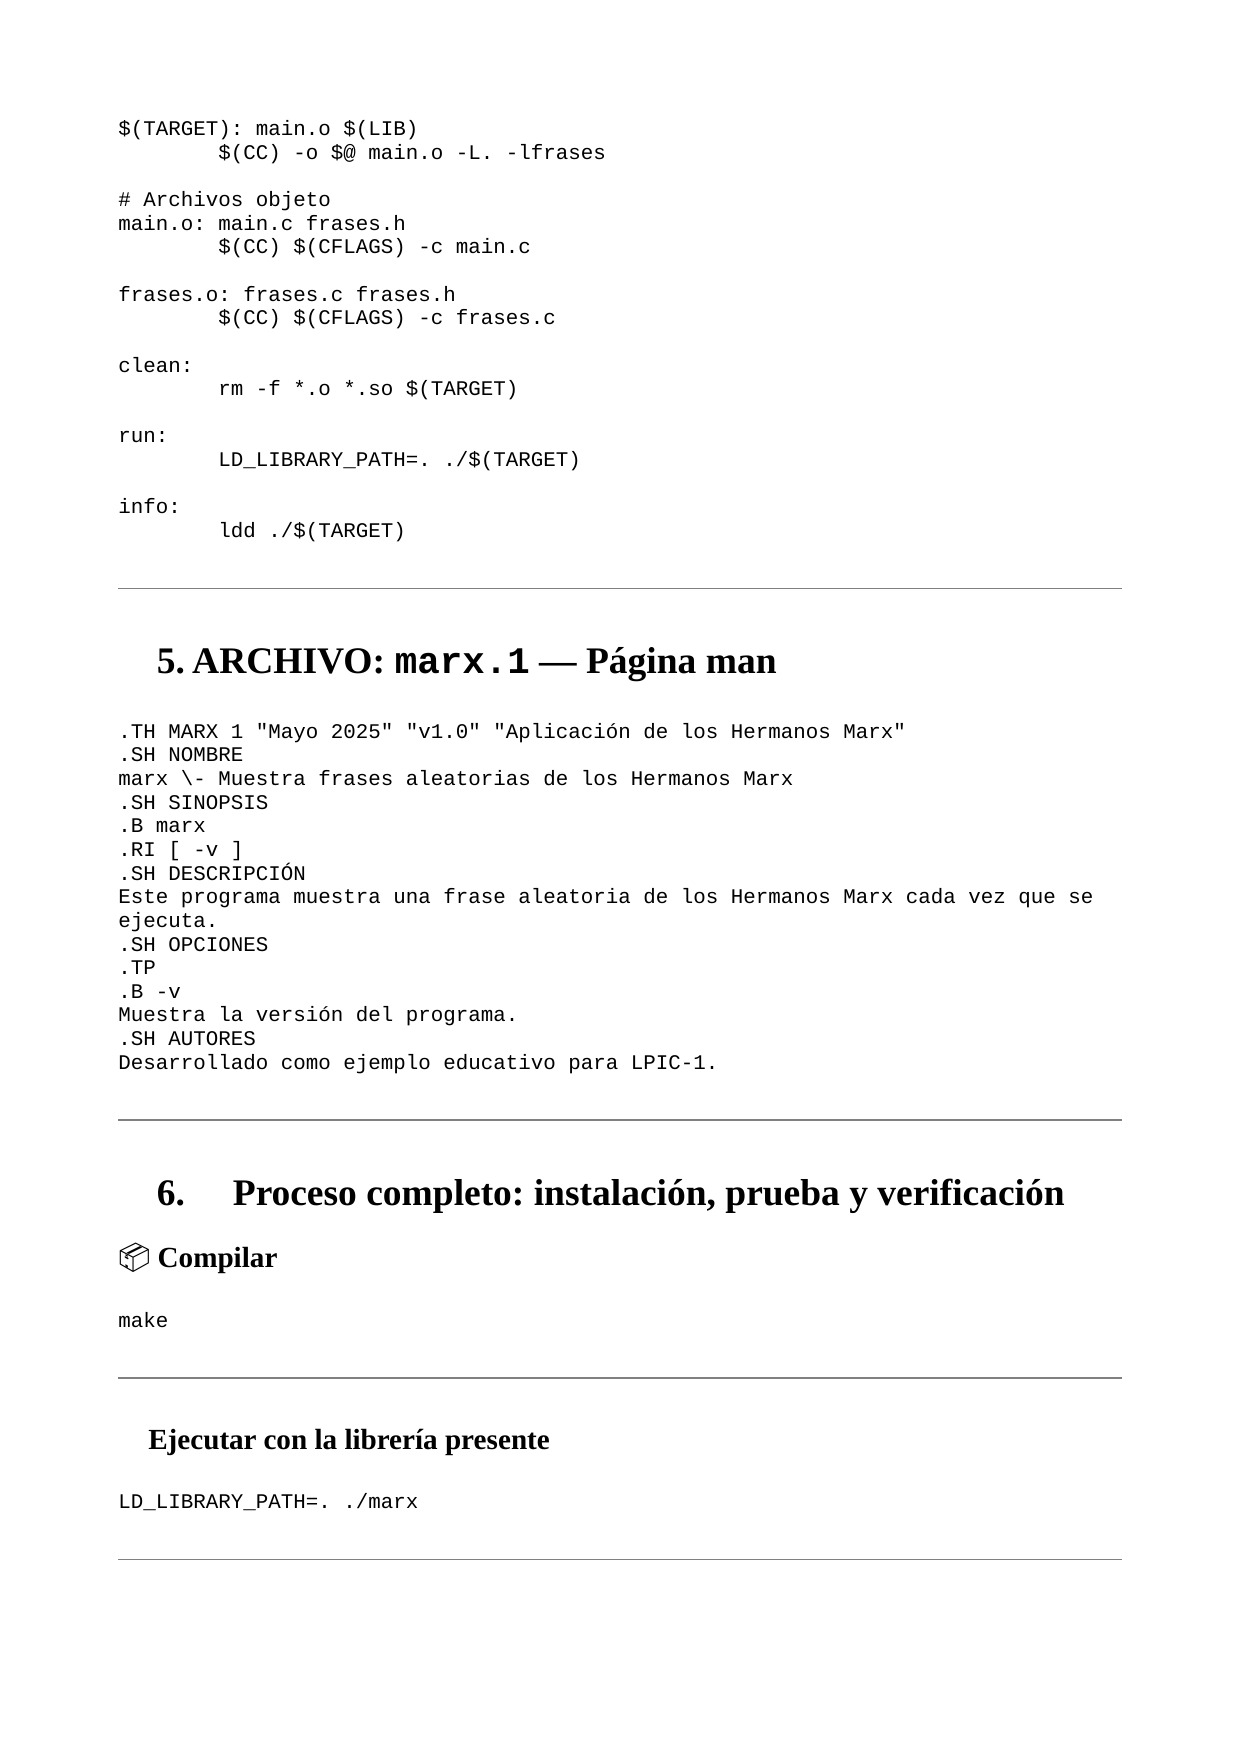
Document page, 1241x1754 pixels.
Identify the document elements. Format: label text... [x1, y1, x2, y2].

text frases.o: frases.c frases.h [118, 284, 1122, 307]
text LD_LIBRARY_PATH=. ./$(TARGET) [118, 449, 1122, 473]
text rm -f *.o *.so $(TARGET) [118, 378, 1122, 402]
text LD_LIBRARY_PATH=. ./marx [118, 1492, 1122, 1515]
text $(CC) $(CFLAGS) -c frases.c [118, 307, 1122, 331]
text ldd ./$(TARGET) [118, 520, 1122, 544]
text .B -v [118, 981, 1122, 1004]
text $(TARGET): main.o $(LIB) [118, 118, 1122, 142]
text .TH MARX 1 "Mayo 2025" "v1.0" "Aplicación de los Hermanos Marx" [118, 721, 1122, 744]
subtitle ✅ 6. 🧪 Proceso completo: instalación, prueba y verificación [118, 1170, 1122, 1213]
subtitle 🚀 Ejecutar con la librería presente [118, 1422, 1122, 1455]
text marx \- Muestra frases aleatorias de los Hermanos Marx [118, 768, 1122, 792]
text make [118, 1310, 1122, 1333]
text .RI [ -v ] [118, 839, 1122, 863]
text clean: [118, 354, 1122, 378]
text Muestra la versión del programa. [118, 1004, 1122, 1028]
text Este programa muestra una frase aleatoria de los Hermanos Marx cada vez que se ejecuta. [118, 886, 1122, 933]
subtitle 📦 Compilar [118, 1240, 1122, 1274]
text info: [118, 496, 1122, 520]
text .SH NOMBRE [118, 744, 1122, 768]
text .B marx [118, 815, 1122, 839]
text .SH AUTORES [118, 1028, 1122, 1052]
subtitle ✅ 5. ARCHIVO: marx.1 — Página man [118, 638, 1122, 684]
text .SH OPCIONES [118, 933, 1122, 957]
text .SH SINOPSIS [118, 792, 1122, 815]
text $(CC) -o $@ main.o -L. -lfrases [118, 142, 1122, 165]
text Desarrollado como ejemplo educativo para LPIC-1. [118, 1052, 1122, 1075]
text run: [118, 426, 1122, 449]
text .SH DESCRIPCIÓN [118, 863, 1122, 886]
text .TP [118, 957, 1122, 981]
text $(CC) $(CFLAGS) -c main.c [118, 236, 1122, 260]
text main.o: main.c frases.h [118, 213, 1122, 236]
text # Archivos objeto [118, 189, 1122, 213]
